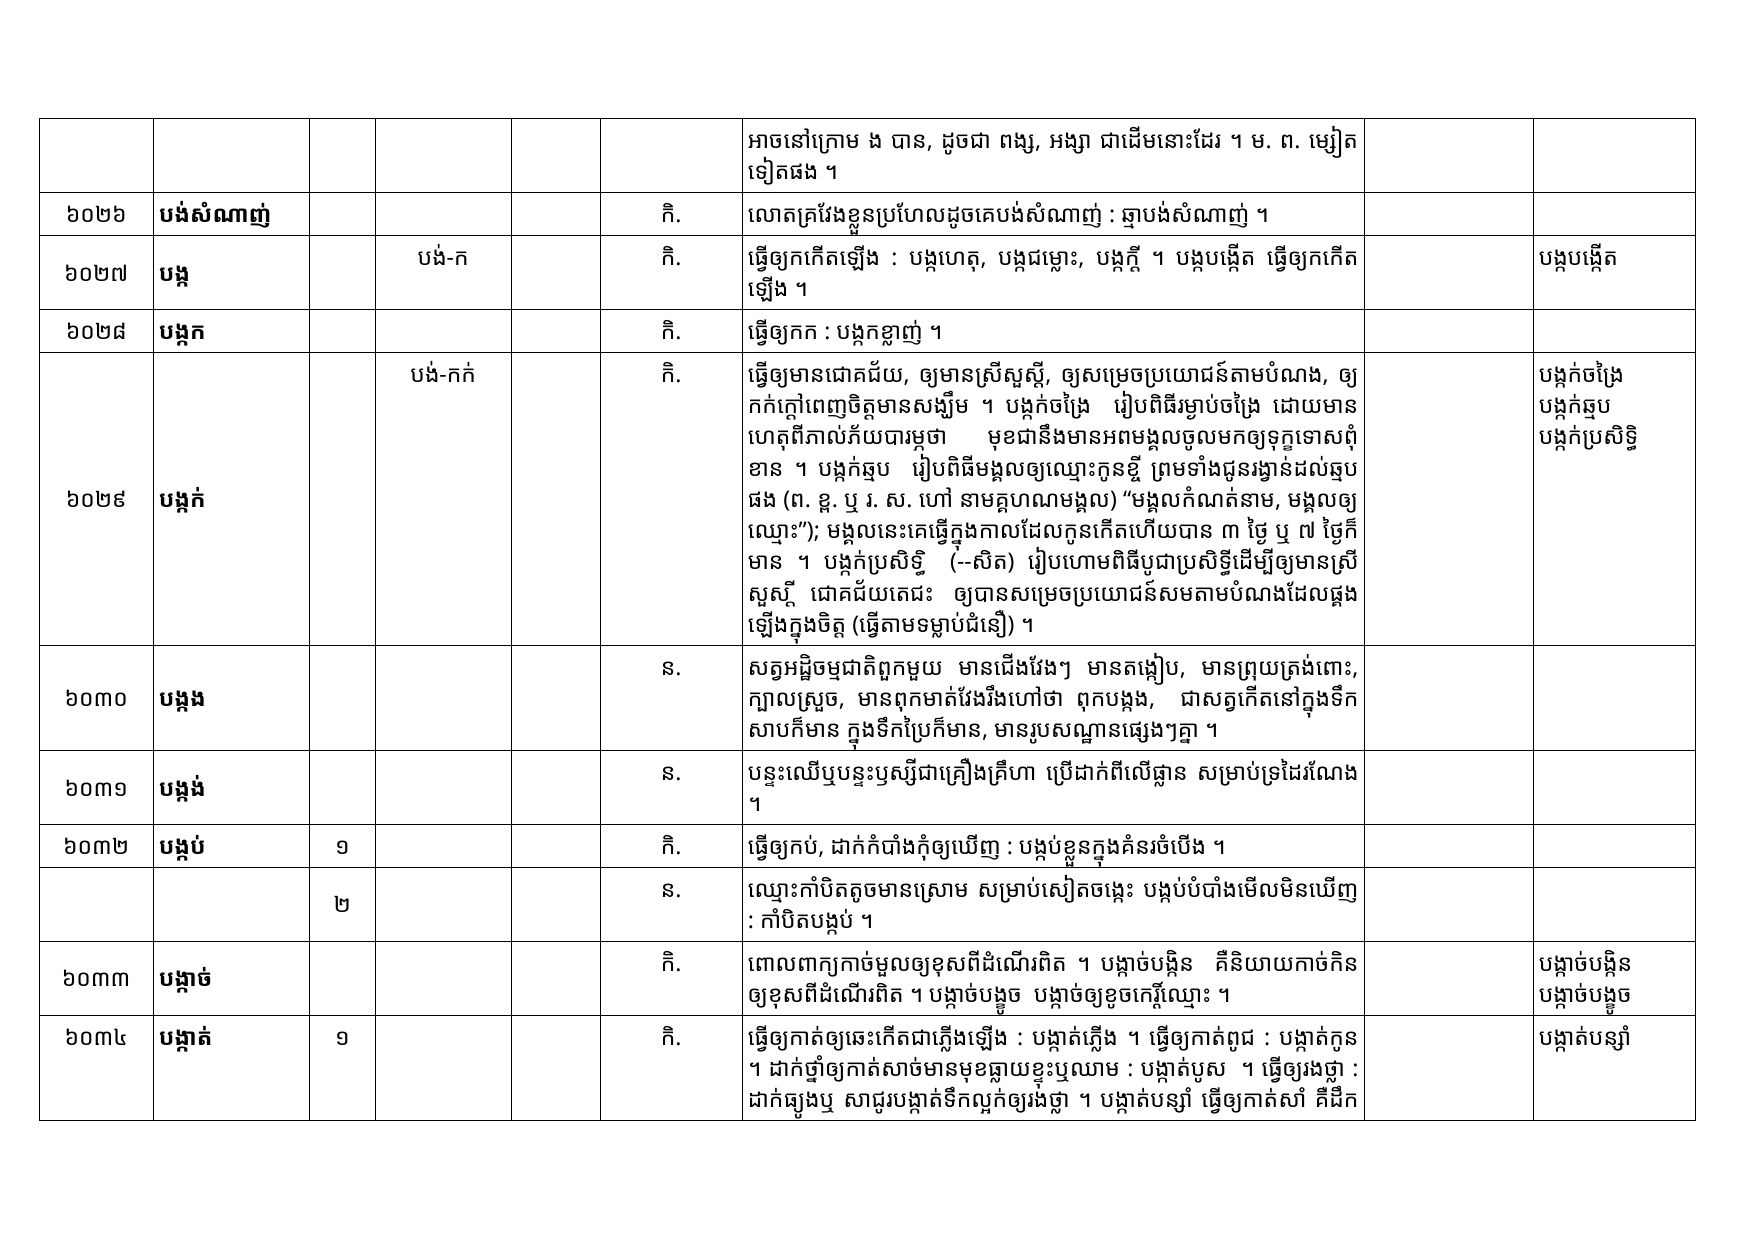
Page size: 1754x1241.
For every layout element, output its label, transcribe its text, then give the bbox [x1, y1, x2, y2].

table_cell [376, 310, 511, 352]
table_cell បង់​សំណាញ់ [154, 193, 309, 235]
table_cell [1534, 751, 1695, 824]
table_cell ១ [310, 825, 375, 867]
table_cell [1365, 119, 1533, 192]
table_cell ៦០៣២ [40, 825, 153, 867]
table_cell [1365, 942, 1533, 1015]
table_cell [310, 119, 375, 192]
table_cell បង់-កក់ [376, 353, 511, 645]
table_cell ន. [601, 646, 742, 750]
table_cell បង្កាត់​បន្សាំ [1534, 1016, 1695, 1120]
table_cell [1534, 646, 1695, 750]
table_cell ធ្វើ​ឲ្យ​កាត់​ឲ្យ​ឆេះ​កើត​ជា​ភ្លើង​ឡើង : បង្កាត់​ភ្លើង ។ ធ្វើ​ឲ្យ​កាត់​ពូជ : បង្កាត់​កូន ។ ដាក់​ថ្នាំ​ឲ្យ​កាត់​សាច់​មាន​មុខ​ធ្លាយ​ខ្ទុះ​ឬ​ឈាម : បង្កាត់​បូស ។ ធ្វើ​ឲ្យ​រង​ថ្លា : ដាក់​ធ្យូង​ឬ សាជូរ​បង្កាត់​ទឹក​ល្អក់​ឲ្យ​រង​ថ្លា ។ បង្កាត់​បន្សាំ ធ្វើ​ឲ្យ​កាត់​សាំ គឺ​ដឹក​នាំ​ឲ្យ​ឆ្លង​គំនិត​តាម​យោបល់​ខ្លួន (ម. ព. បន្សាំ ទៀត​ផង) ។ [743, 1016, 1364, 1120]
table_cell [512, 310, 600, 352]
table_cell ធ្វើ​ឲ្យ​កកើត​ឡើង : បង្ក​ហេតុ, បង្ក​ជម្លោះ, បង្ក​ក្ដី ។ បង្ក​បង្កើត ធ្វើ​ឲ្យ​កកើត​ឡើង ។ [743, 236, 1364, 309]
table_cell [1534, 119, 1695, 192]
table_cell [1365, 825, 1533, 867]
table_cell [512, 751, 600, 824]
table_cell ពោល​ពាក្យ​កាច់​មួល​ឲ្យ​ខុស​ពី​ដំណើរ​ពិត ។ បង្កាច់​បង្កិន គឺ​និយាយ​កាច់​កិន​ឲ្យ​ខុស​ពី​ដំណើរ​ពិត ។ បង្កាច់​បង្ខូច បង្កាច់​ឲ្យ​ខូច​កេរ្តិ៍​ឈ្មោះ ។ [743, 942, 1364, 1015]
table_cell ធ្វើ​ឲ្យ​កប់, ដាក់​កំបាំង​កុំ​ឲ្យ​ឃើញ : បង្កប់​ខ្លួន​ក្នុង​គំនរ​ចំបើង ។ [743, 825, 1364, 867]
table_cell កិ. [601, 193, 742, 235]
table_cell [310, 751, 375, 824]
table_cell បន្ទះ​ឈើ​ឬ​បន្ទះ​ឫស្សី​ជា​គ្រឿង​គ្រឹហា ប្រើ​ដាក់​ពី​លើ​ផ្លាន សម្រាប់​ទ្រ​ដៃ​រណែង ។ [743, 751, 1364, 824]
table_cell [40, 868, 153, 941]
table_cell [1365, 236, 1533, 309]
table_cell [376, 1016, 511, 1120]
table_cell [376, 825, 511, 867]
table_cell ឈ្មោះ​កាំបិត​តូច​មាន​ស្រោម សម្រាប់​សៀត​ចង្កេះ បង្កប់​បំបាំង​មើល​មិន​ឃើញ : កាំបិត​បង្កប់ ។ [743, 868, 1364, 941]
table_cell [1365, 310, 1533, 352]
table_cell [512, 353, 600, 645]
table_cell [310, 193, 375, 235]
table_cell [310, 353, 375, 645]
table_cell ១ [310, 1016, 375, 1120]
table_cell បង្កង់ [154, 751, 309, 824]
table_cell បង់-ក [376, 236, 511, 309]
table_cell បង្កក [154, 310, 309, 352]
table_cell [1365, 751, 1533, 824]
table_cell លោត​គ្រវែង​ខ្លួន​ប្រហែល​ដូច​គេ​បង់​សំណាញ់ : ឆ្មា​បង់​សំណាញ់ ។ [743, 193, 1364, 235]
table_cell [376, 646, 511, 750]
table_cell បង្កប់ [154, 825, 309, 867]
table_cell បង្កក់ [154, 353, 309, 645]
table_cell ៦០៣១ [40, 751, 153, 824]
table_cell [376, 751, 511, 824]
table_cell [154, 119, 309, 192]
table_cell [1534, 193, 1695, 235]
table_cell កិ. [601, 942, 742, 1015]
table_cell [1534, 310, 1695, 352]
table_cell ៦០២៨ [40, 310, 153, 352]
table_cell [310, 236, 375, 309]
table_cell ន. [601, 868, 742, 941]
table_cell ៦០៣៤ [40, 1016, 153, 1120]
table_cell កិ. [601, 825, 742, 867]
table_cell [512, 193, 600, 235]
table_cell [310, 646, 375, 750]
table_cell [376, 868, 511, 941]
table_cell កិ. [601, 353, 742, 645]
table_cell ធ្វើ​ឲ្យ​មាន​ជោគជ័យ, ឲ្យ​មាន​ស្រី​សួស្ដី, ឲ្យ​សម្រេច​ប្រយោជន៍​តាម​បំណង, ឲ្យ​កក់​ក្ដៅ​ពេញ​ចិត្ត​មាន​សង្ឃឹម ។ បង្កក់​ចង្រៃ រៀប​ពិធី​រម្ងាប់​ចង្រៃ ដោយ​មាន​ហេតុ​ពីភាល់​ភ័យ​បារម្ភ​ថា មុខ​ជា​នឹង​មាន​អពមង្គល​ចូល​មក​ឲ្យ​ទុក្ខ​ទោស​ពុំ​ខាន ។ បង្កក់​ឆ្មប រៀប​ពិធី​មង្គល​ឲ្យ​ឈ្មោះ​កូន​ខ្ចី ព្រម​ទាំង​ជូន​រង្វាន់​ដល់​ឆ្មប​ផង (ព. ខ្ព. ឬ រ. ស. ហៅ នាមគ្គហណ​មង្គល) “មង្គល​កំណត់​នាម, មង្គល​ឲ្យ​ឈ្មោះ”); មង្គល​នេះ​គេ​ធ្វើ​ក្នុង​កាល​ដែល​កូន​កើត​ហើយ​បាន​ ៣ ថ្ងៃ ឬ ៧ ថ្ងៃ​ក៏​មាន ។ បង្កក់​ប្រសិទ្ធិ (--សិត) រៀប​ហោម​ពិធី​បូជា​ប្រសិទ្ធី​ដើម្បី​ឲ្យ​មាន​ស្រី​សួស្ដី ជោគជ័យ​តេជះ ឲ្យ​បាន​សម្រេច​ប្រយោជន៍​សម​តាម​បំណង​ដែល​ផ្គង​ឡើង​ក្នុង​ចិត្ត (ធ្វើ​តាម​ទម្លាប់​ជំនឿ) ។ [743, 353, 1364, 645]
table_cell ៦០២៧ [40, 236, 153, 309]
table_cell [512, 942, 600, 1015]
table_cell [512, 646, 600, 750]
table_cell [512, 236, 600, 309]
table_cell ៦០២៩ [40, 353, 153, 645]
table_cell បង្កាច់​បង្កិន បង្កាច់​បង្ខូច [1534, 942, 1695, 1015]
table_cell ៦០៣០ [40, 646, 153, 750]
table_cell បង្កាច់ [154, 942, 309, 1015]
table_cell [512, 825, 600, 867]
table_cell បង្កាត់ [154, 1016, 309, 1120]
table_cell កិ. [601, 1016, 742, 1120]
table_cell ៦០៣៣ [40, 942, 153, 1015]
table_cell [1365, 868, 1533, 941]
table_cell [1534, 868, 1695, 941]
table_cell [40, 119, 153, 192]
table_cell បង្កក់​ចង្រៃ បង្កក់​ឆ្មប បង្កក់​ប្រសិទ្ធិ [1534, 353, 1695, 645]
table_cell [154, 868, 309, 941]
table_cell បង្ក​បង្កើត [1534, 236, 1695, 309]
table_cell កិ. [601, 236, 742, 309]
table_cell [376, 193, 511, 235]
table_cell ន. [601, 751, 742, 824]
table_cell [1534, 825, 1695, 867]
table_cell [512, 868, 600, 941]
table_cell អាច​នៅ​ក្រោម ង បាន, ដូច​ជា ពង្ស, អង្សា ជាដើម​នោះ​ដែរ ។ ម. ព. ម្សៀត ទៀត​ផង ។ [743, 119, 1364, 192]
table_cell [1365, 193, 1533, 235]
table_cell [376, 942, 511, 1015]
table_cell [601, 119, 742, 192]
table_cell បង្កង [154, 646, 309, 750]
table_cell [1365, 1016, 1533, 1120]
table_cell [310, 942, 375, 1015]
table_cell [512, 119, 600, 192]
table_cell ធ្វើ​ឲ្យ​កក : បង្កក​ខ្លាញ់ ។ [743, 310, 1364, 352]
table_cell [310, 310, 375, 352]
table_cell ៦០២៦ [40, 193, 153, 235]
table_cell [1365, 353, 1533, 645]
table_cell បង្ក [154, 236, 309, 309]
table_cell [376, 119, 511, 192]
table_cell [1365, 646, 1533, 750]
table_cell ២ [310, 868, 375, 941]
table_cell [512, 1016, 600, 1120]
table_cell កិ. [601, 310, 742, 352]
table_cell សត្វ​អដ្ឋិចម្ម​ជាតិ​ពួក​មួយ មាន​ជើង​វែង​ៗ មាន​តង្កៀប, មាន​ព្រុយ​ត្រង់​ពោះ, ក្បាល​ស្រួច, មាន​ពុកមាត់​វែង​រឹង​ហៅ​ថា ពុក​បង្កង, ជា​សត្វ​កើត​នៅ​ក្នុង​ទឹក​សាប​ក៏​មាន ក្នុង​ទឹក​ប្រៃ​ក៏​មាន, មាន​រូប​សណ្ឋាន​ផ្សេង​ៗ​គ្នា ។ [743, 646, 1364, 750]
